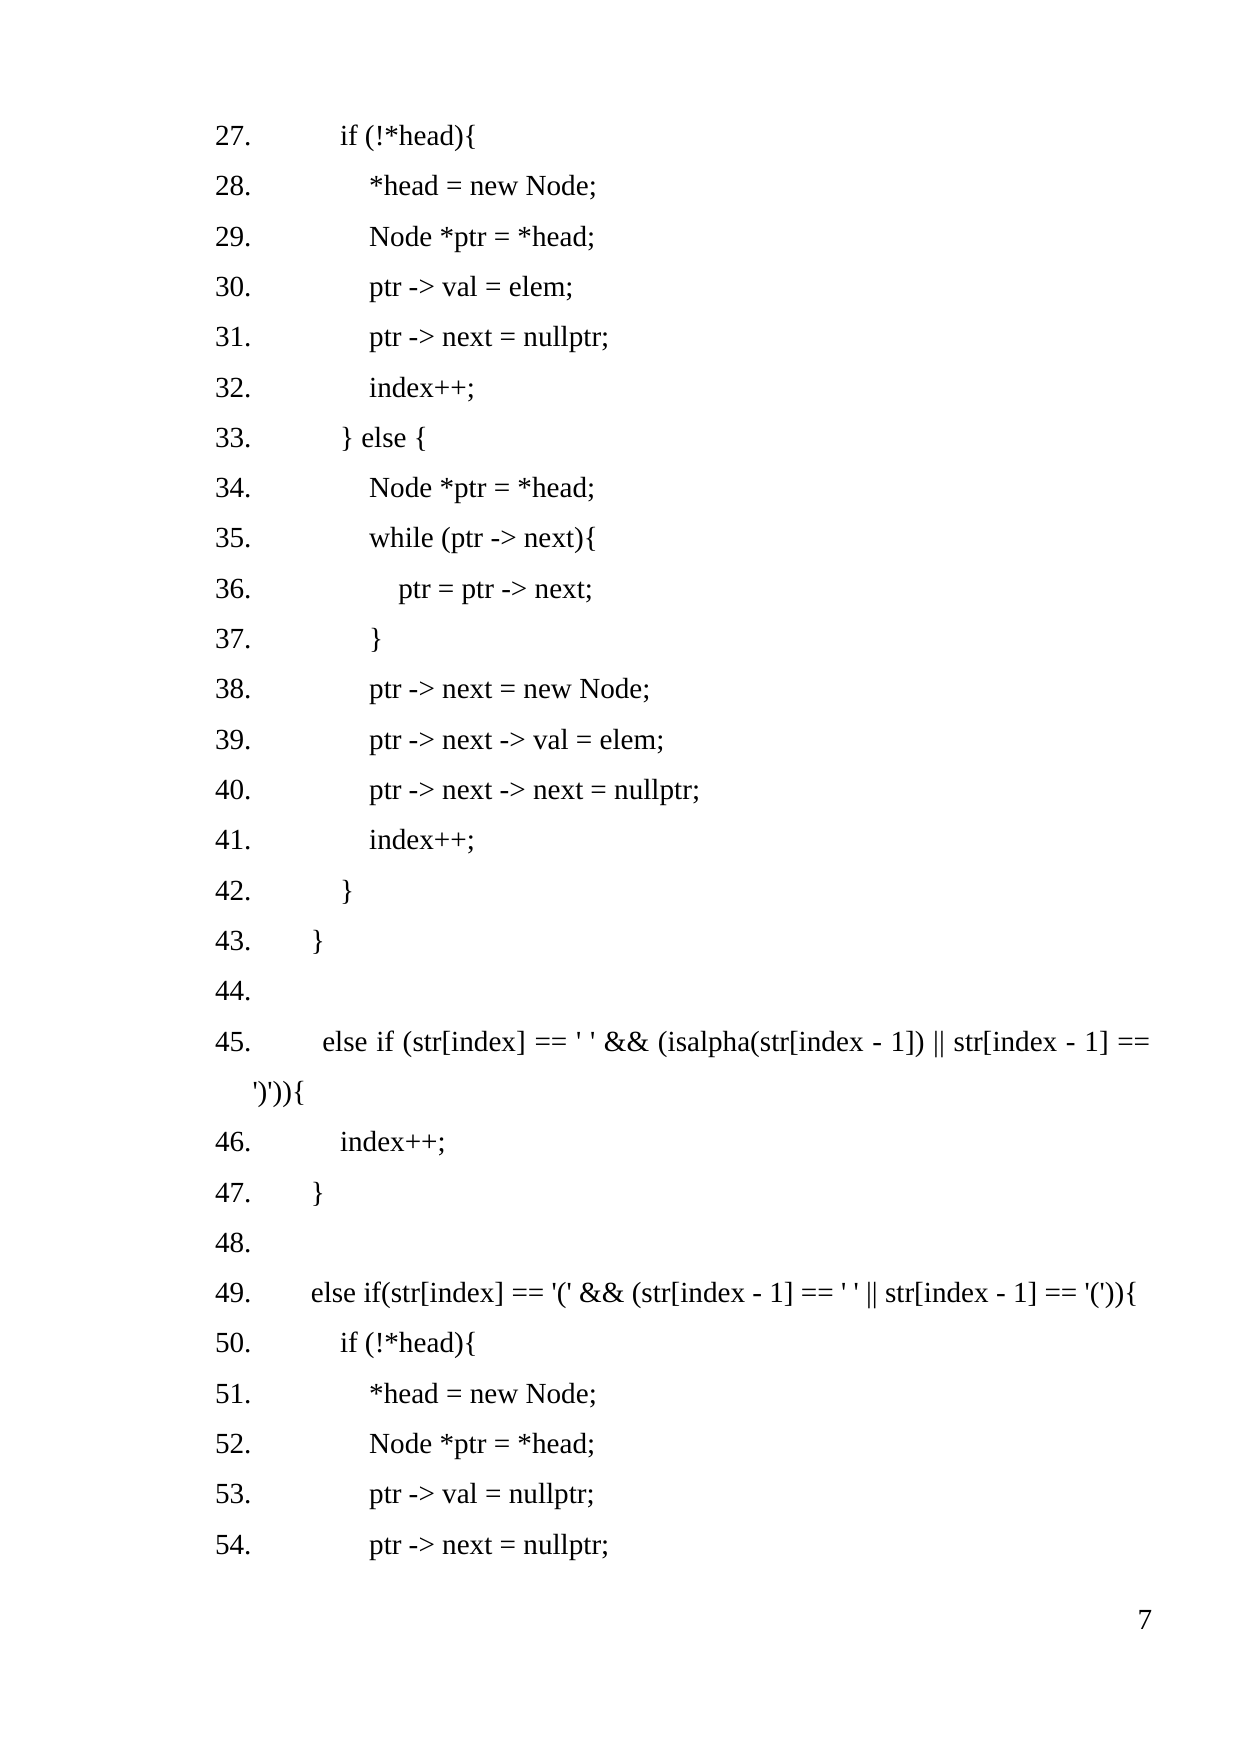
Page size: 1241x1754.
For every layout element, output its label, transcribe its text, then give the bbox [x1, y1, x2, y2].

list ptr -> val = elem; [215, 269, 1152, 303]
list if (!*head){ [215, 118, 1152, 152]
list else if(str[index] == '(' && (str[index - 1] == ' ' || str[index - 1] == '(')){ [215, 1275, 1152, 1309]
list ptr -> val = nullptr; [215, 1477, 1152, 1510]
list else if (str[index] == ' ' && (isalpha(str[index - 1]) || str[index - 1] == ')')){ [215, 1024, 1152, 1108]
list if (!*head){ [215, 1326, 1152, 1359]
list index++; [215, 370, 1152, 403]
list } [215, 621, 1152, 655]
list index++; [215, 822, 1152, 856]
list *head = new Node; [215, 168, 1152, 202]
list } [215, 923, 1152, 957]
list index++; [215, 1124, 1152, 1158]
list ptr -> next = new Node; [215, 672, 1152, 705]
list } else { [215, 420, 1152, 453]
list ptr = ptr -> next; [215, 571, 1152, 604]
list ptr -> next = nullptr; [215, 319, 1152, 353]
list *head = new Node; [215, 1376, 1152, 1409]
list } [215, 873, 1152, 906]
list } [215, 1175, 1152, 1208]
list Node *ptr = *head; [215, 470, 1152, 504]
list while (ptr -> next){ [215, 521, 1152, 554]
list Node *ptr = *head; [215, 219, 1152, 252]
list ptr -> next -> val = elem; [215, 722, 1152, 755]
list ptr -> next -> next = nullptr; [215, 772, 1152, 806]
list ptr -> next = nullptr; [215, 1527, 1152, 1560]
list Node *ptr = *head; [215, 1426, 1152, 1460]
